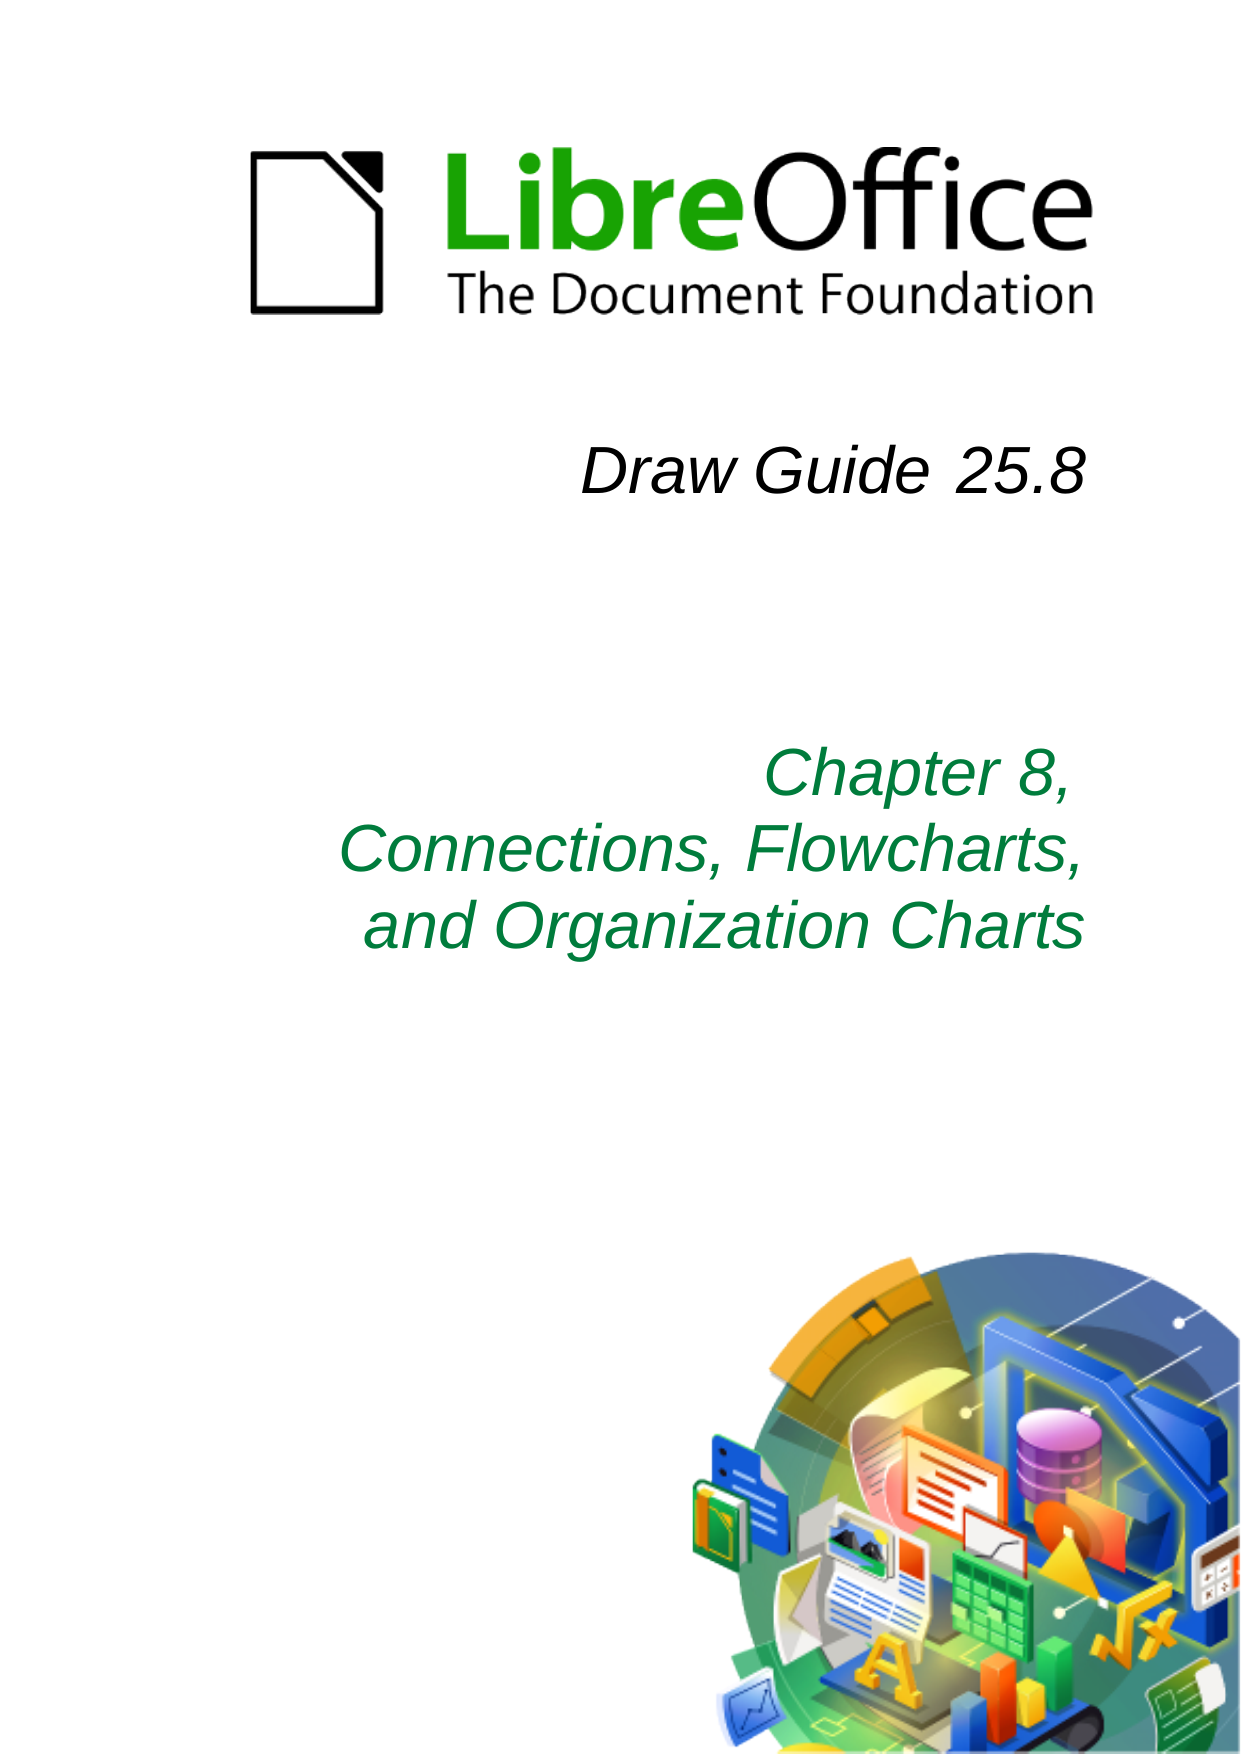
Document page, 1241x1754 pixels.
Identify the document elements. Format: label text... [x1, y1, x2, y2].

picture [0, 0, 1241, 1754]
text Draw Guide 25.8 [177, 431, 1093, 508]
title Chapter 8, Connections, Flowcharts, and Organization Charts [177, 733, 1093, 963]
